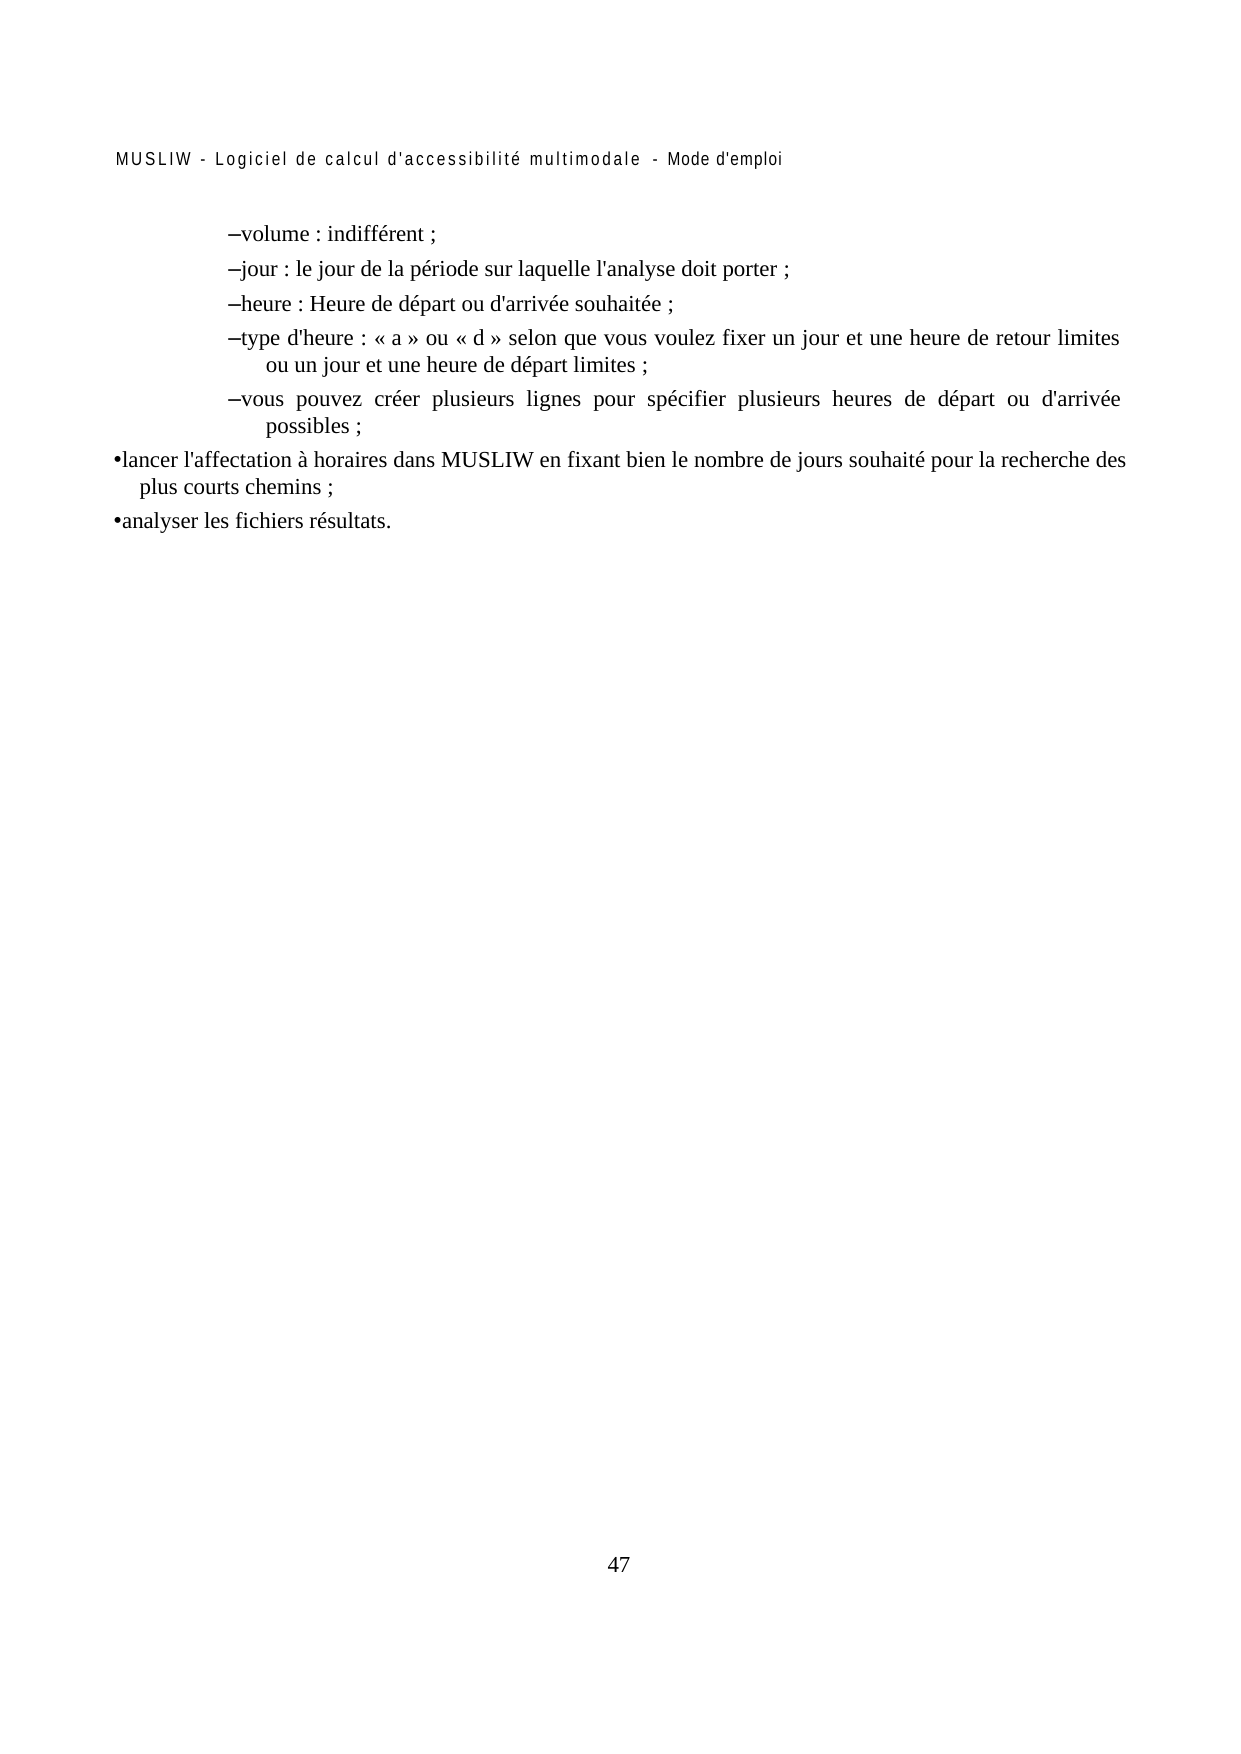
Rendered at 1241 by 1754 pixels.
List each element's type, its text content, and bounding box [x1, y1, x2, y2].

list vous pouvez créer plusieurs lignes pour spécifier plusieurs heures de départ ou d'arrivée possibles ; [228, 385, 1122, 438]
list lancer l'affectation à horaires dans MUSLIW en fixant bien le nombre de jours souhaité pour la recherche des plus courts chemins ; [114, 446, 1127, 499]
list jour : le jour de la période sur laquelle l'analyse doit porter ; [228, 255, 1122, 281]
list heure : Heure de départ ou d'arrivée souhaitée ; [228, 289, 1122, 316]
list volume : indifférent ; [228, 220, 1122, 247]
list analyser les fichiers résultats. [114, 507, 1127, 534]
list type d'heure : « a » ou « d » selon que vous voulez fixer un jour et une heure de retour limites ou un jour et une heure de départ limites ; [228, 324, 1122, 377]
